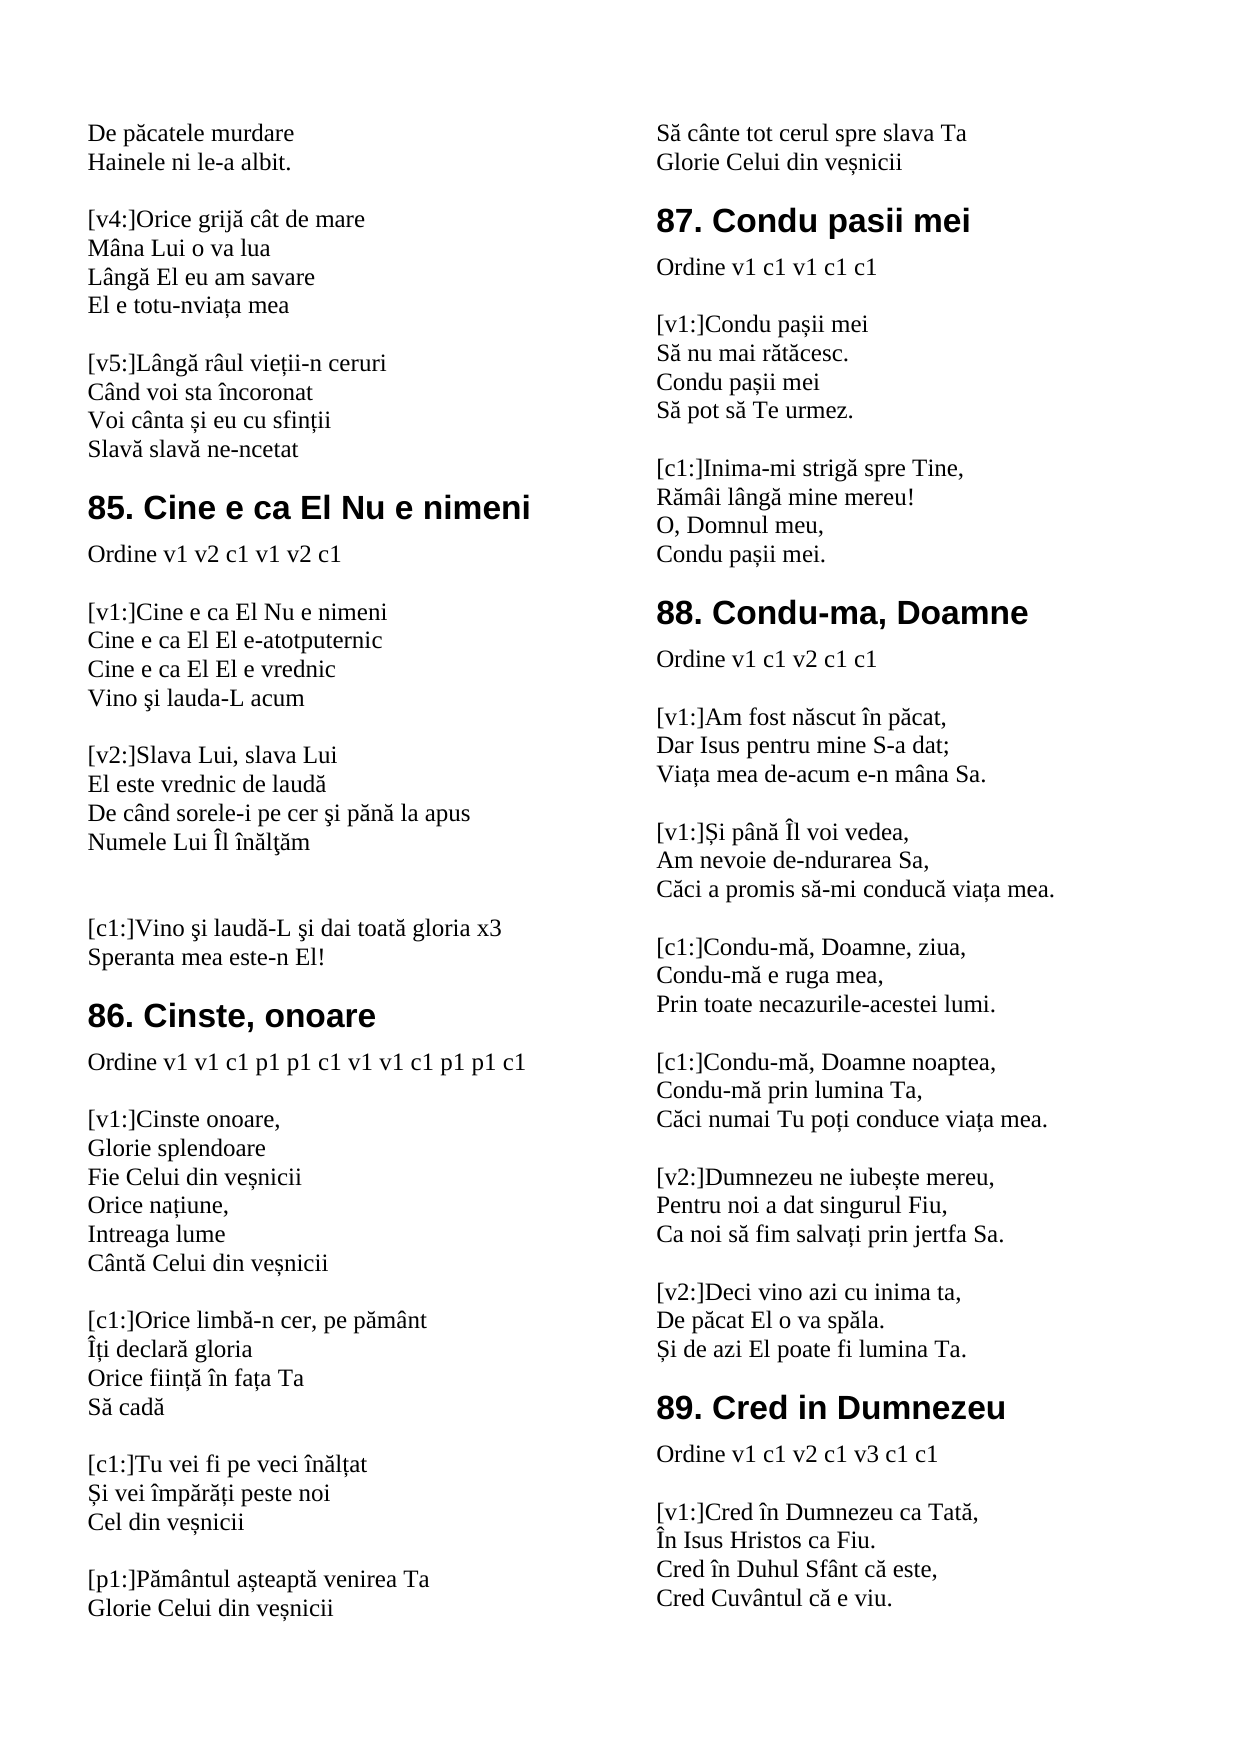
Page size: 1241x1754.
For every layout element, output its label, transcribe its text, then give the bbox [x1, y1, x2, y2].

text Ordine v1 c1 v2 c1 c1 [v1:]Am fost născut în păcat, Dar Isus pentru mine S-a dat; Viața mea de-acum e-n mâna Sa. [v1:]Și până Îl voi vedea, Am nevoie de-ndurarea Sa, Căci a promis să-mi conducă viața mea. [c1:]Condu-mă, Doamne, ziua, Condu-mă e ruga mea, Prin toate necazurile-acestei lumi. [c1:]Condu-mă, Doamne noaptea, Condu-mă prin lumina Ta, Căci numai Tu poți conduce viața mea. [v2:]Dumnezeu ne iubește mereu, Pentru noi a dat singurul Fiu, Ca noi să fim salvați prin jertfa Sa. [v2:]Deci vino azi cu inima ta, De păcat El o va spăla. Și de azi El poate fi lumina Ta. [656, 644, 1166, 1363]
text Ordine v1 v2 c1 v1 v2 c1 [v1:]Cine e ca El Nu e nimeni Cine e ca El El e-atotputernic Cine e ca El El e vrednic Vino şi lauda-L acum [v2:]Slava Lui, slava Lui El este vrednic de laudă De când sorele-i pe cer şi pănă la apus Numele Lui Îl înălţăm [c1:]Vino şi laudă-L şi dai toată gloria x3 Speranta mea este-n El! [87, 539, 597, 971]
subtitle 87. Condu pasii mei [656, 201, 1166, 239]
text Să cânte tot cerul spre slava Ta Glorie Celui din veșnicii [656, 118, 1166, 176]
text Ordine v1 c1 v1 c1 c1 [v1:]Condu pașii mei Să nu mai rătăcesc. Condu pașii mei Să pot să Te urmez. [c1:]Inima-mi strigă spre Tine, Rămâi lângă mine mereu! O, Domnul meu, Condu pașii mei. [656, 252, 1166, 568]
text Ordine v1 c1 v2 c1 v3 c1 c1 [v1:]Cred în Dumnezeu ca Tată, În Isus Hristos ca Fiu. Cred în Duhul Sfânt că este, Cred Cuvântul că e viu. [656, 1439, 1166, 1612]
subtitle 88. Condu-ma, Doamne [656, 593, 1166, 632]
subtitle 86. Cinste, onoare [87, 996, 597, 1034]
text Ordine v1 v1 c1 p1 p1 c1 v1 v1 c1 p1 p1 c1 [v1:]Cinste onoare, Glorie splendoare Fie Celui din veșnicii Orice națiune, Intreaga lume Cântă Celui din veșnicii [c1:]Orice limbă-n cer, pe pământ Îți declară gloria Orice ființă în fața Ta Să cadă [c1:]Tu vei fi pe veci înălțat Și vei împărăți peste noi Cel din veșnicii [p1:]Pământul așteaptă venirea Ta Glorie Celui din veșnicii [87, 1047, 597, 1622]
text De păcatele murdare Hainele ni le-a albit. [v4:]Orice grijă cât de mare Mâna Lui o va lua Lângă El eu am savare El e totu-nviața mea [v5:]Lângă râul vieții-n ceruri Când voi sta încoronat Voi cânta și eu cu sfinții Slavă slavă ne-ncetat [87, 118, 597, 463]
subtitle 85. Cine e ca El Nu e nimeni [87, 488, 597, 527]
subtitle 89. Cred in Dumnezeu [656, 1388, 1166, 1427]
